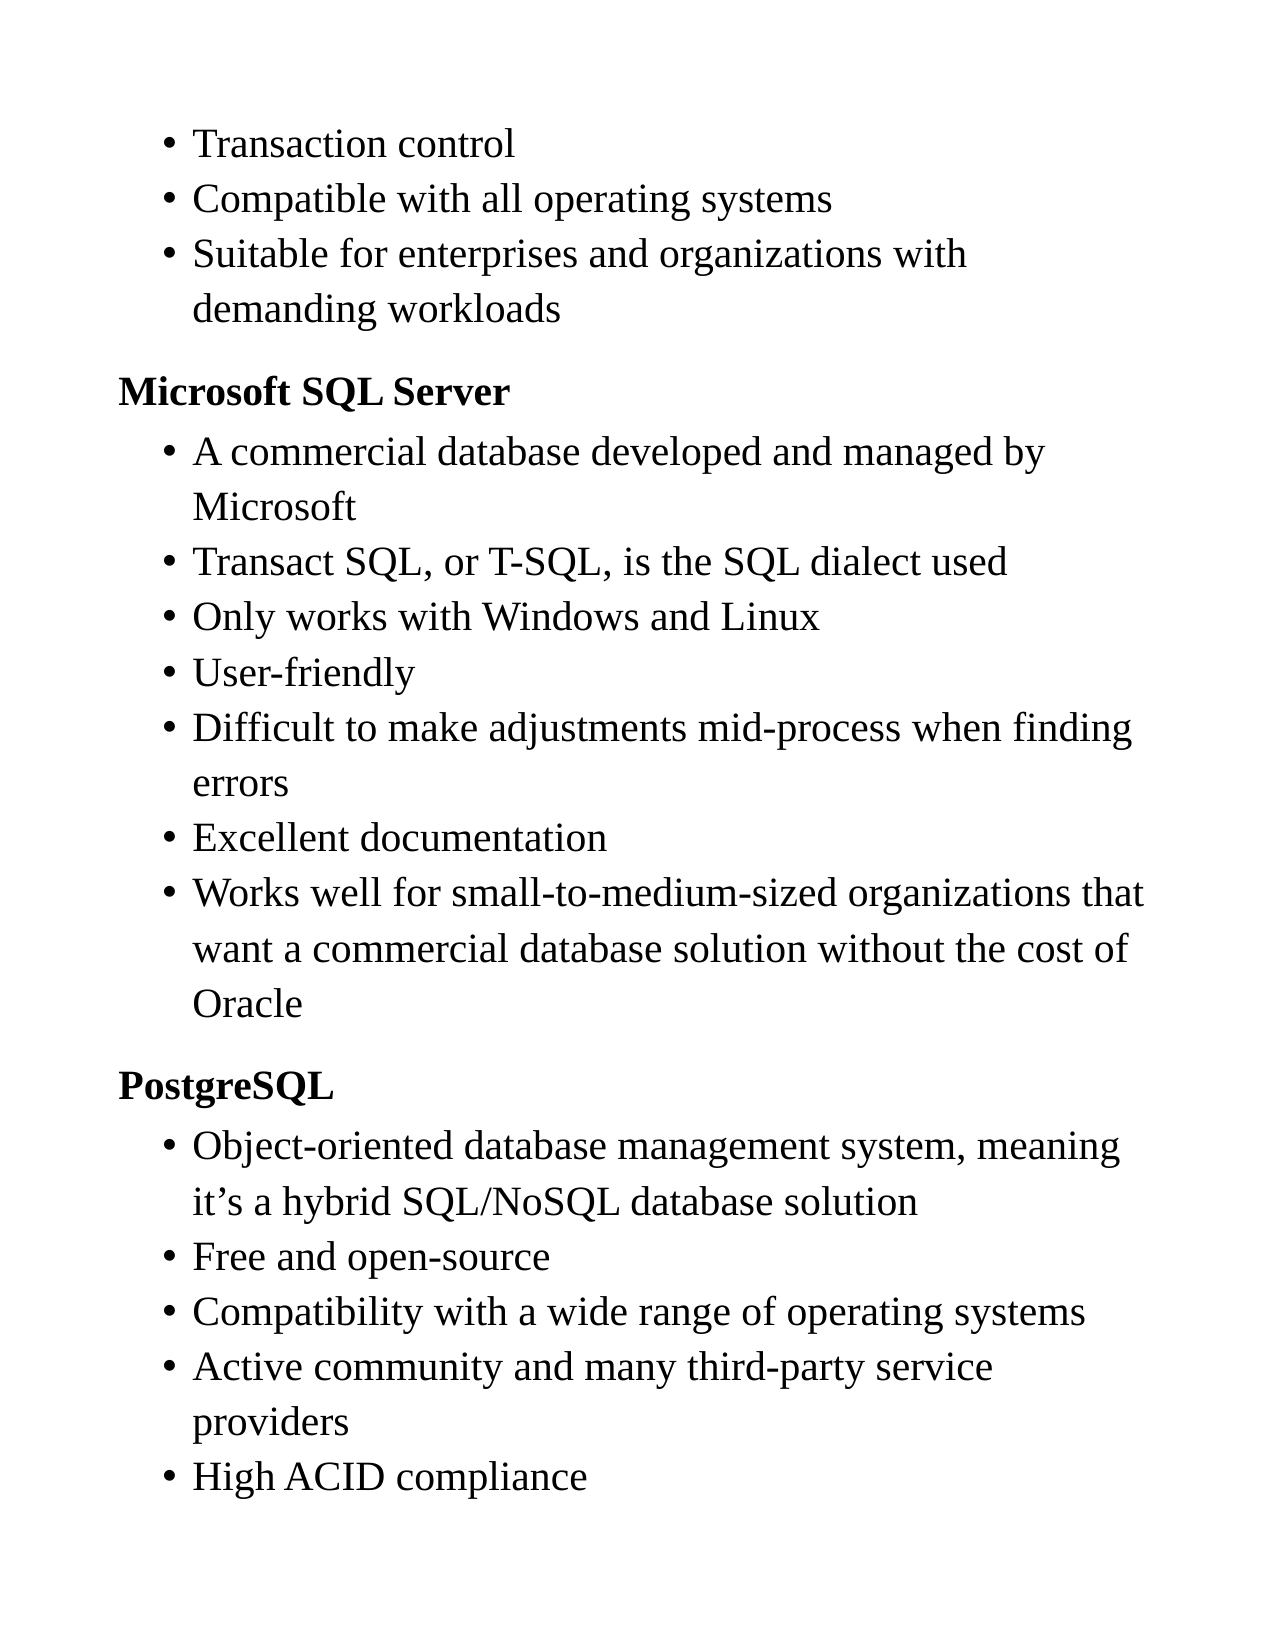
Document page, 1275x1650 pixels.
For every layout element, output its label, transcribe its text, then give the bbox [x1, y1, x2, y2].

list Only works with Windows and Linux [162, 592, 1157, 640]
list Excellent documentation [162, 813, 1157, 861]
list Object-oriented database management system, meaning it’s a hybrid SQL/NoSQL database solution [162, 1121, 1157, 1224]
list High ACID compliance [162, 1452, 1157, 1500]
list Transaction control [162, 118, 1157, 166]
list A commercial database developed and managed by Microsoft [162, 426, 1157, 529]
subtitle Microsoft SQL Server [118, 366, 1157, 414]
list Compatible with all operating systems [162, 173, 1157, 221]
list User-friendly [162, 647, 1157, 695]
list Free and open-source [162, 1231, 1157, 1279]
list Works well for small-to-medium-sized organizations that want a commercial database solution without the cost of Oracle [162, 868, 1157, 1026]
list Suitable for enterprises and organizations with demanding workloads [162, 228, 1157, 332]
list Difficult to make adjustments mid-process when finding errors [162, 702, 1157, 805]
list Active community and many third-party service providers [162, 1341, 1157, 1444]
list Compatibility with a wide range of operating systems [162, 1286, 1157, 1334]
subtitle PostgreSQL [118, 1060, 1157, 1108]
list Transact SQL, or T-SQL, is the SQL dialect used [162, 537, 1157, 585]
